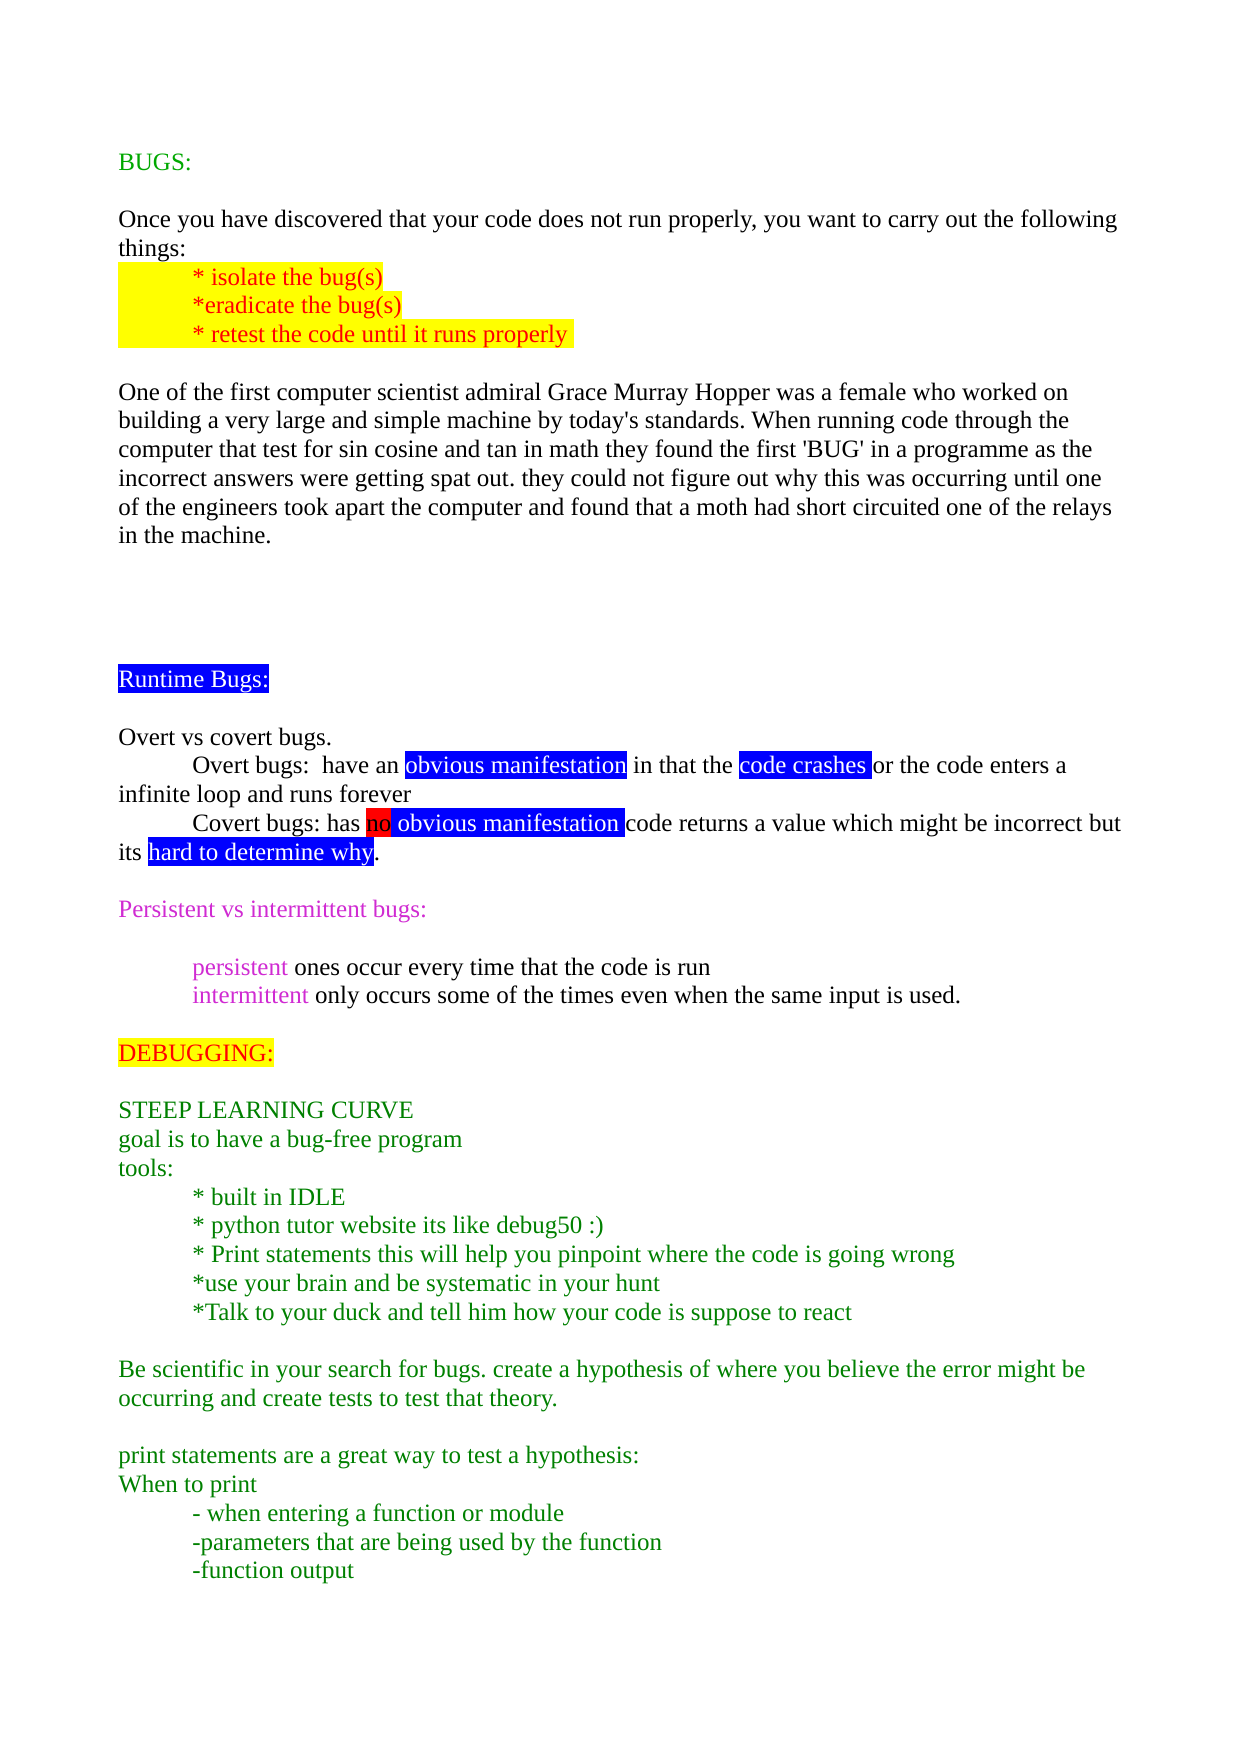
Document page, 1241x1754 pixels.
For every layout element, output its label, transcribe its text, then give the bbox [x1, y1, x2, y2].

text One of the first computer scientist admiral Grace Murray Hopper was a female who worked on building a very large and simple machine by today's standards. When running code through the computer that test for sin cosine and tan in math they found the first 'BUG' in a programme as the incorrect answers were getting spat out. they could not figure out why this was occurring until one of the engineers took apart the computer and found that a moth had short circuited one of the relays in the machine. [118, 377, 1122, 549]
text Once you have discovered that your code does not run properly, you want to carry out the following things: [118, 204, 1122, 262]
text Covert bugs: has no obvious manifestation code returns a value which might be incorrect but its hard to determine why. [118, 808, 1122, 866]
text STEEP LEARNING CURVE [118, 1096, 1122, 1124]
text BUGS: [118, 147, 1122, 176]
text Persistent vs intermittent bugs: [118, 894, 1122, 923]
text * python tutor website its like debug50 :) [118, 1211, 1122, 1239]
text * retest the code until it runs properly [118, 319, 1122, 348]
text When to print [118, 1469, 1122, 1498]
text tools: [118, 1153, 1122, 1182]
text - when entering a function or module [118, 1498, 1122, 1527]
text *Talk to your duck and tell him how your code is suppose to react [118, 1297, 1122, 1326]
text Be scientific in your search for bugs. create a hypothesis of where you believe the error might be occurring and create tests to test that theory. [118, 1354, 1122, 1412]
text *use your brain and be systematic in your hunt [118, 1268, 1122, 1297]
text -parameters that are being used by the function [118, 1527, 1122, 1556]
text Runtime Bugs: [118, 664, 1122, 693]
text persistent ones occur every time that the code is run [118, 952, 1122, 981]
text Overt vs covert bugs. [118, 722, 1122, 751]
text * built in IDLE [118, 1182, 1122, 1211]
text goal is to have a bug-free program [118, 1124, 1122, 1153]
text * Print statements this will help you pinpoint where the code is going wrong [118, 1239, 1122, 1268]
text * isolate the bug(s) [118, 262, 1122, 291]
text *eradicate the bug(s) [118, 291, 1122, 319]
text intermittent only occurs some of the times even when the same input is used. [118, 981, 1122, 1009]
text DEBUGGING: [118, 1038, 1122, 1067]
text Overt bugs: have an obvious manifestation in that the code crashes or the code enters a infinite loop and runs forever [118, 751, 1122, 808]
text -function output [118, 1556, 1122, 1584]
text print statements are a great way to test a hypothesis: [118, 1441, 1122, 1469]
